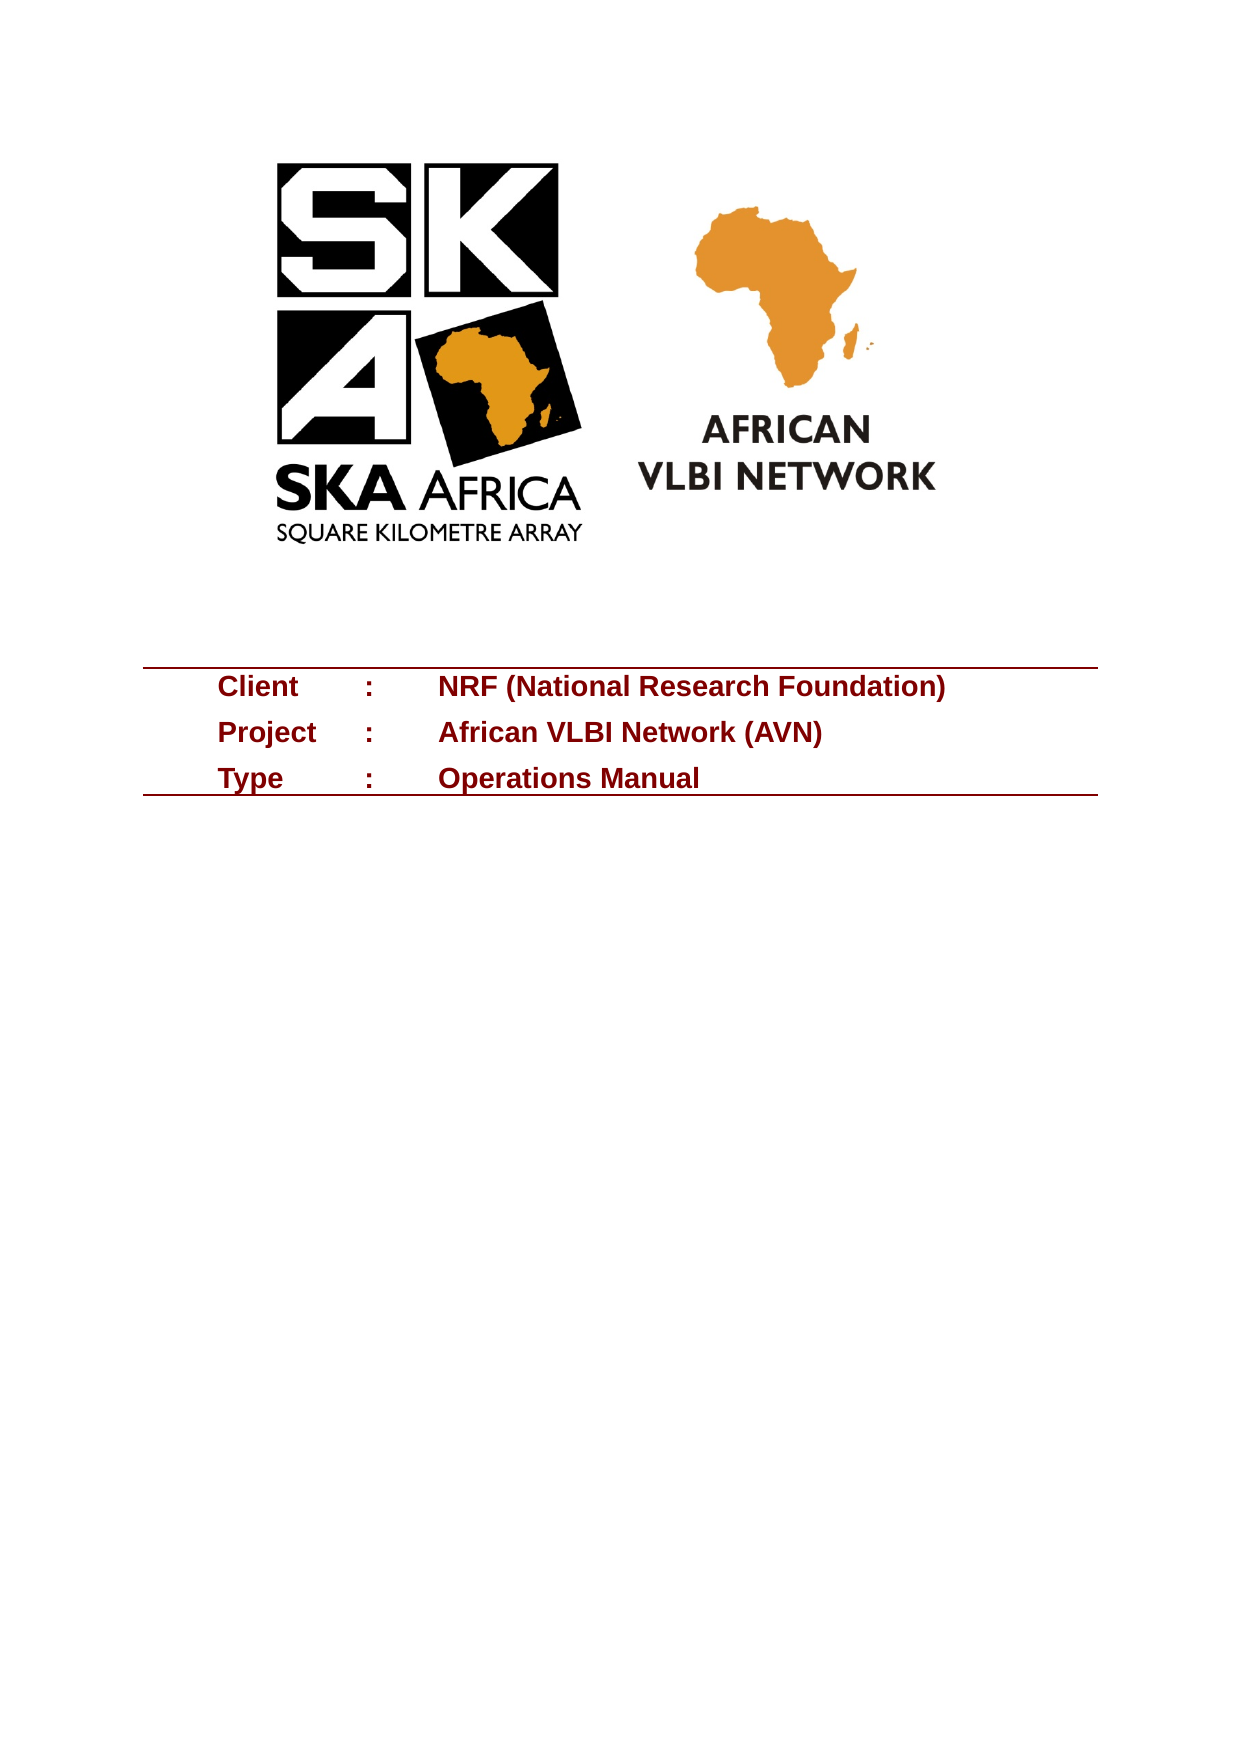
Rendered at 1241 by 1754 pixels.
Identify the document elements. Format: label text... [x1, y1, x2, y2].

text Type : Operations Manual [142, 759, 1098, 796]
text Client : NRF (National Research Foundation) [142, 668, 1098, 702]
text Project : African VLBI Network (AVN) [142, 713, 1098, 748]
picture [262, 142, 978, 554]
